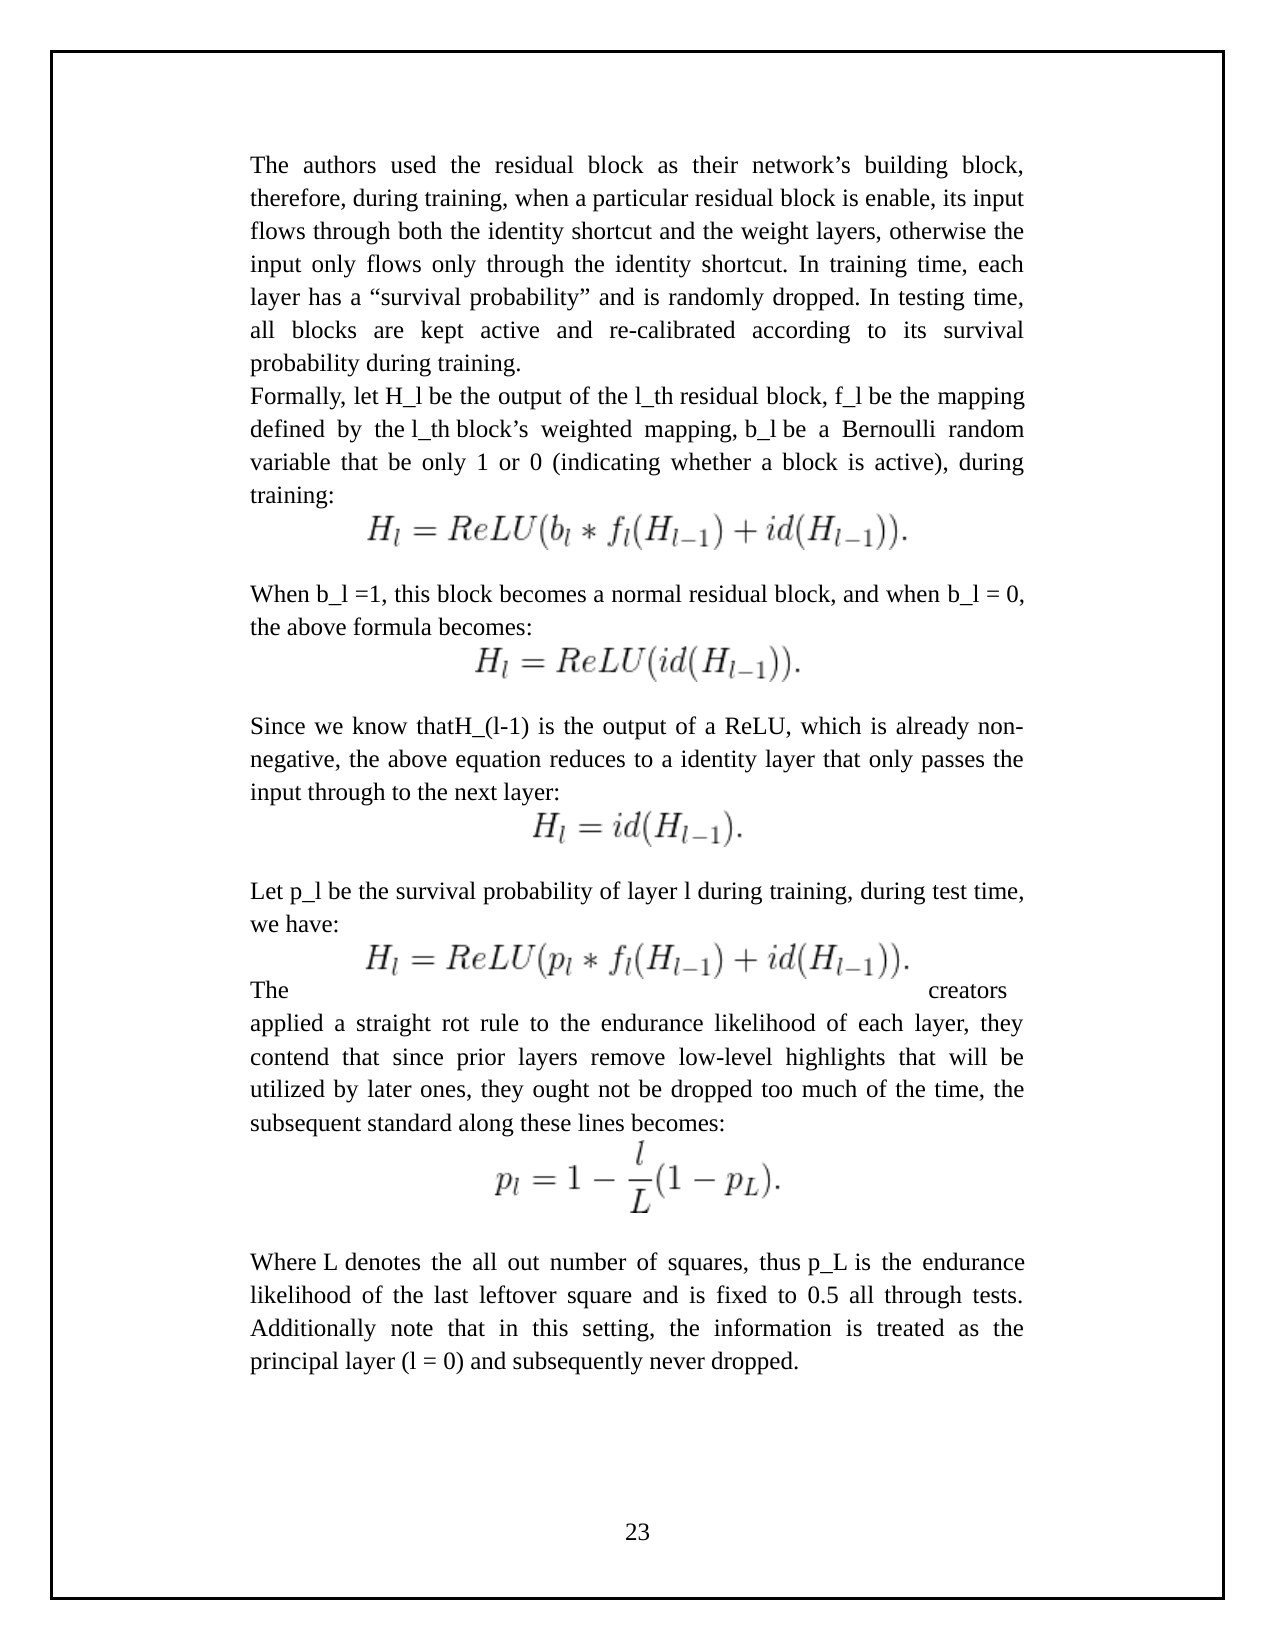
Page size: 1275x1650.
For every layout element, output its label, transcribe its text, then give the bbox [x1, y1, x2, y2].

text Where L denotes the all out number of squares, thus p_L is the endurance likelihood of the last leftover square and is fixed to 0.5 all through tests. Additionally note that in this setting, the information is treated as the principal layer (l = 0) and subsequently never dropped. [250, 1247, 1025, 1375]
text When b_l =1, this block becomes a normal residual block, and when b_l = 0, the above formula becomes: [250, 579, 1025, 641]
text The creators applied a straight rot rule to the endurance likelihood of each layer, they contend that since prior layers remove low-level highlights that will be utilized by later ones, they ought not be dropped too much of the time, the subsequent standard along these lines becomes: [250, 976, 1025, 1136]
text Let p_l be the survival probability of layer l during training, during test time, we have: [250, 876, 1025, 938]
picture [475, 645, 800, 682]
text Formally, let H_l be the output of the l_th residual block, f_l be the mapping defined by the l_th block’s weighted mapping, b_l be a Bernoulli random variable that be only 1 or 0 (indicating whether a block is active), during training: [250, 381, 1025, 509]
picture [367, 513, 908, 550]
text Since we know thatH_(l-1) is the output of a ReLU, which is already non-negative, the above equation reduces to a identity layer that only passes the input through to the next layer: [250, 711, 1025, 806]
picture [532, 810, 743, 847]
picture [365, 942, 910, 979]
picture [494, 1140, 781, 1213]
text The authors used the residual block as their network’s building block, therefore, during training, when a particular residual block is enable, its input flows through both the identity shortcut and the weight layers, otherwise the input only flows only through the identity shortcut. In training time, each layer has a “survival probability” and is randomly dropped. In testing time, all blocks are kept active and re-calibrated according to its survival probability during training. [250, 150, 1025, 377]
